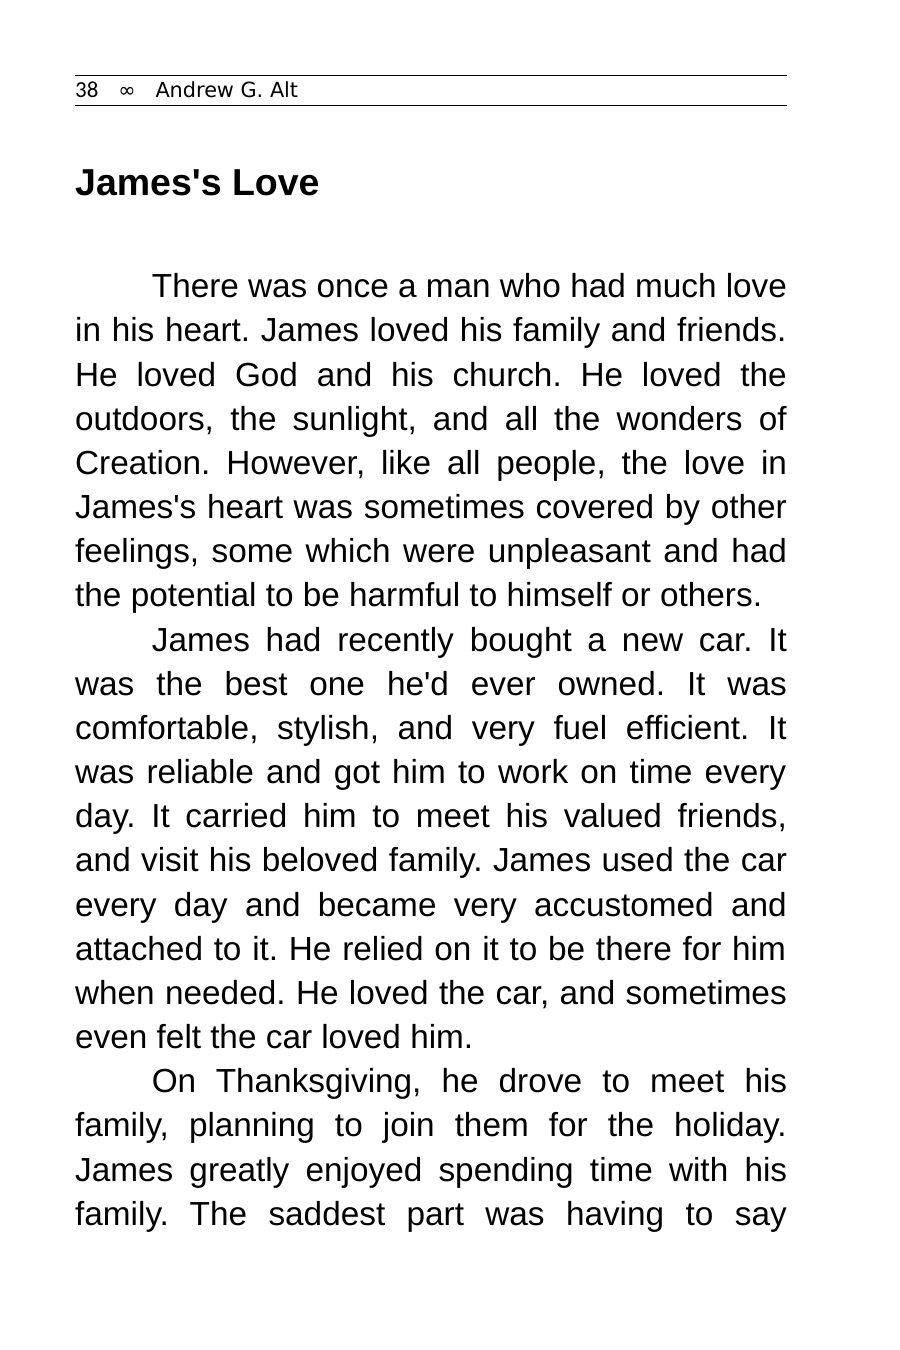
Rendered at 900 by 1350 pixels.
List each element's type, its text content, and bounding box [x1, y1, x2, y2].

subtitle There was once a man who had much love in his heart. James loved his family and friends. He loved God and his church. He loved the outdoors, the sunlight, and all the wonders of Creation. However, like all people, the love in James's heart was sometimes covered by other feelings, some which were unpleasant and had the potential to be harmful to himself or others. [75, 266, 787, 614]
subtitle James had recently bought a new car. It was the best one he'd ever owned. It was comfortable, stylish, and very fuel efficient. It was reliable and got him to work on time every day. It carried him to meet his valued friends, and visit his beloved family. James used the car every day and became very accustomed and attached to it. He relied on it to be there for him when needed. He loved the car, and sometimes even felt the car loved him. [75, 619, 787, 1056]
subtitle James's Love [75, 160, 787, 203]
subtitle On Thanksgiving, he drove to meet his family, planning to join them for the holiday. James greatly enjoyed spending time with his family. The saddest part was having to say [75, 1061, 787, 1232]
